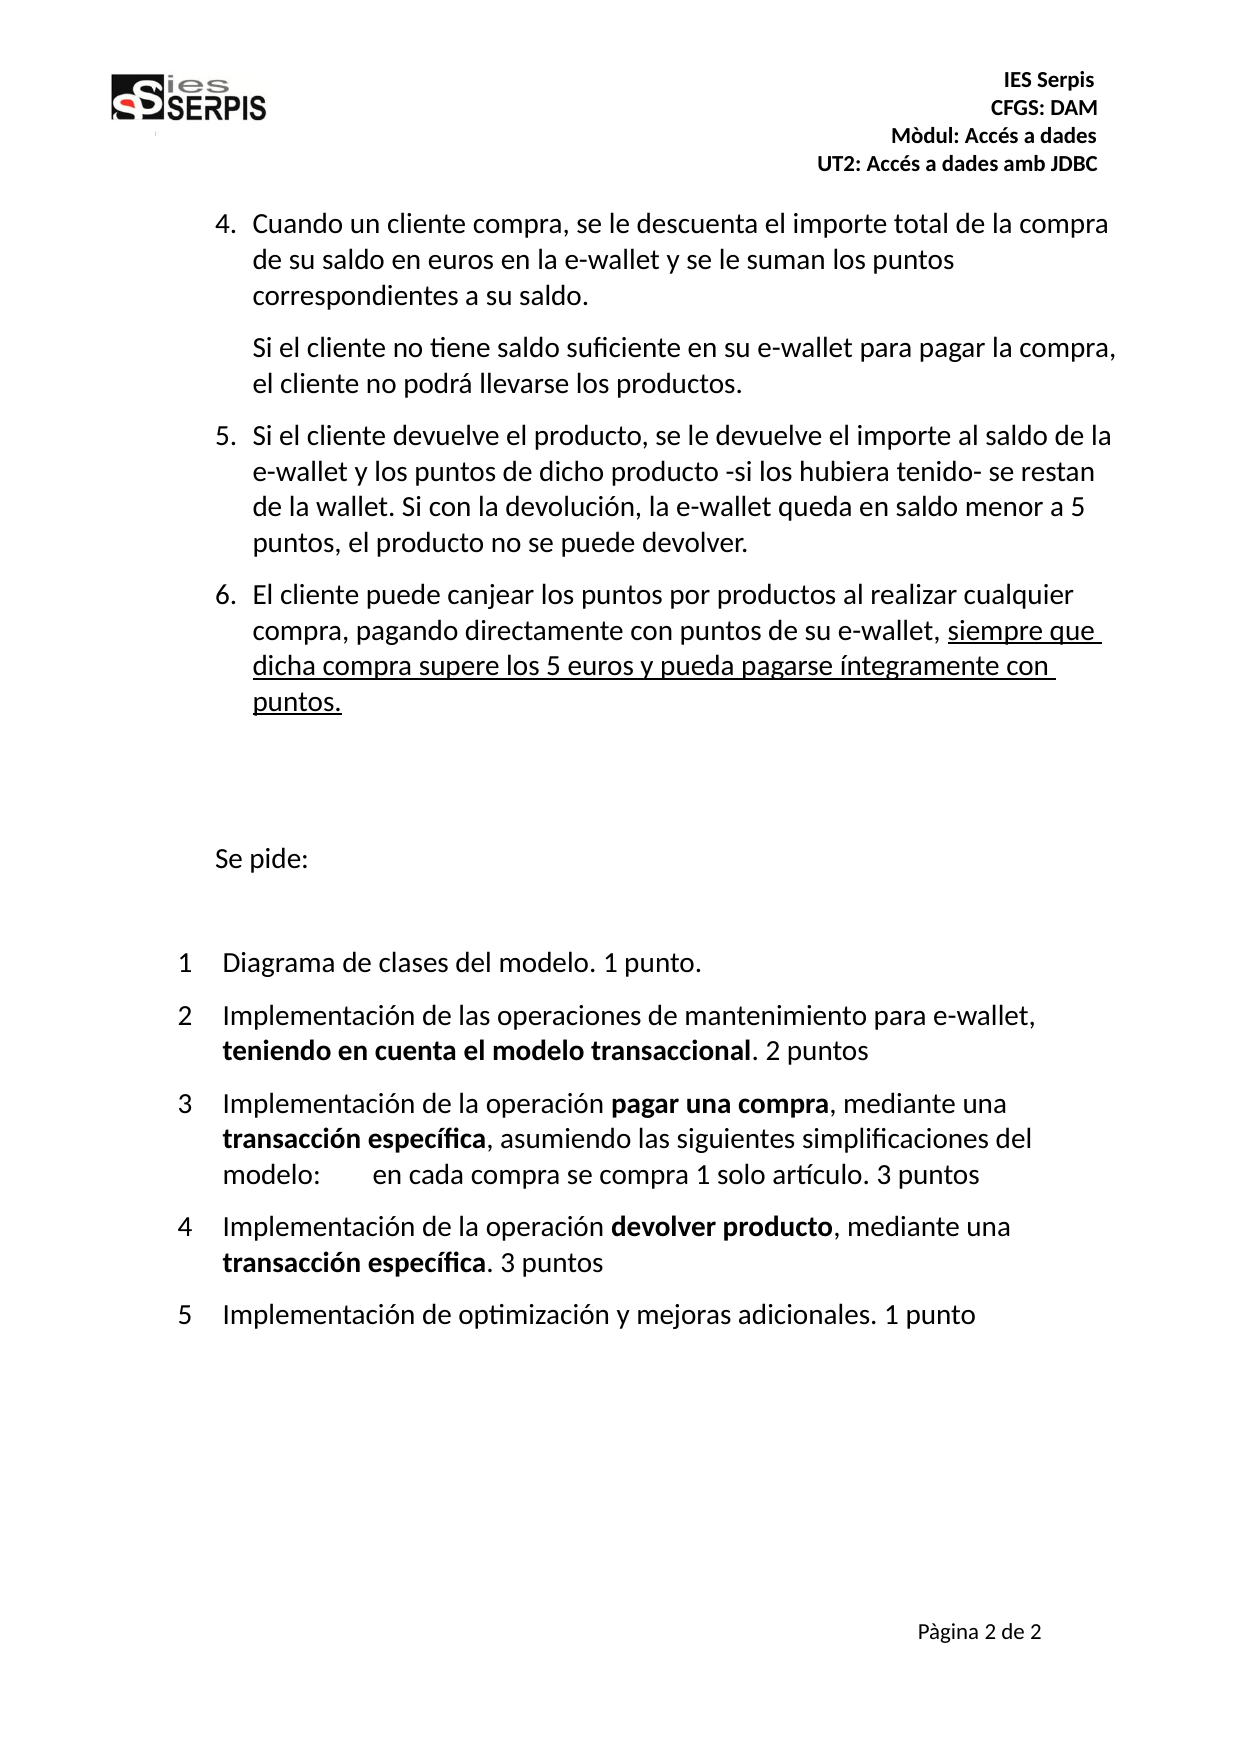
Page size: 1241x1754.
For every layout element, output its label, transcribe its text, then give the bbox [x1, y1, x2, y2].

text Se pide: [215, 840, 1122, 876]
list Diagrama de clases del modelo. 1 punto. [177, 944, 1122, 980]
list Implementación de las operaciones de mantenimiento para e-wallet, teniendo en cuenta el modelo transaccional. 2 puntos [177, 997, 1122, 1068]
list Implementación de la operación pagar una compra, mediante una transacción específica, asumiendo las siguientes simplificaciones del modelo: en cada compra se compra 1 solo artículo. 3 puntos [177, 1085, 1122, 1192]
list Implementación de optimización y mejoras adicionales. 1 punto [177, 1296, 1122, 1332]
list El cliente puede canjear los puntos por productos al realizar cualquier compra, pagando directamente con puntos de su e-wallet, siempre que dicha compra supere los 5 euros y pueda pagarse íntegramente con puntos. [215, 576, 1122, 719]
list Si el cliente devuelve el producto, se le devuelve el importe al saldo de la e-wallet y los puntos de dicho producto -si los hubiera tenido- se restan de la wallet. Si con la devolución, la e-wallet queda en saldo menor a 5 puntos, el producto no se puede devolver. [215, 417, 1122, 559]
list Si el cliente no tiene saldo suficiente en su e-wallet para pagar la compra, el cliente no podrá llevarse los productos. [252, 329, 1122, 400]
picture [105, 65, 279, 136]
list Implementación de la operación devolver producto, mediante una transacción específica. 3 puntos [177, 1208, 1122, 1279]
list Cuando un cliente compra, se le descuenta el importe total de la compra de su saldo en euros en la e-wallet y se le suman los puntos correspondientes a su saldo. [215, 206, 1122, 312]
